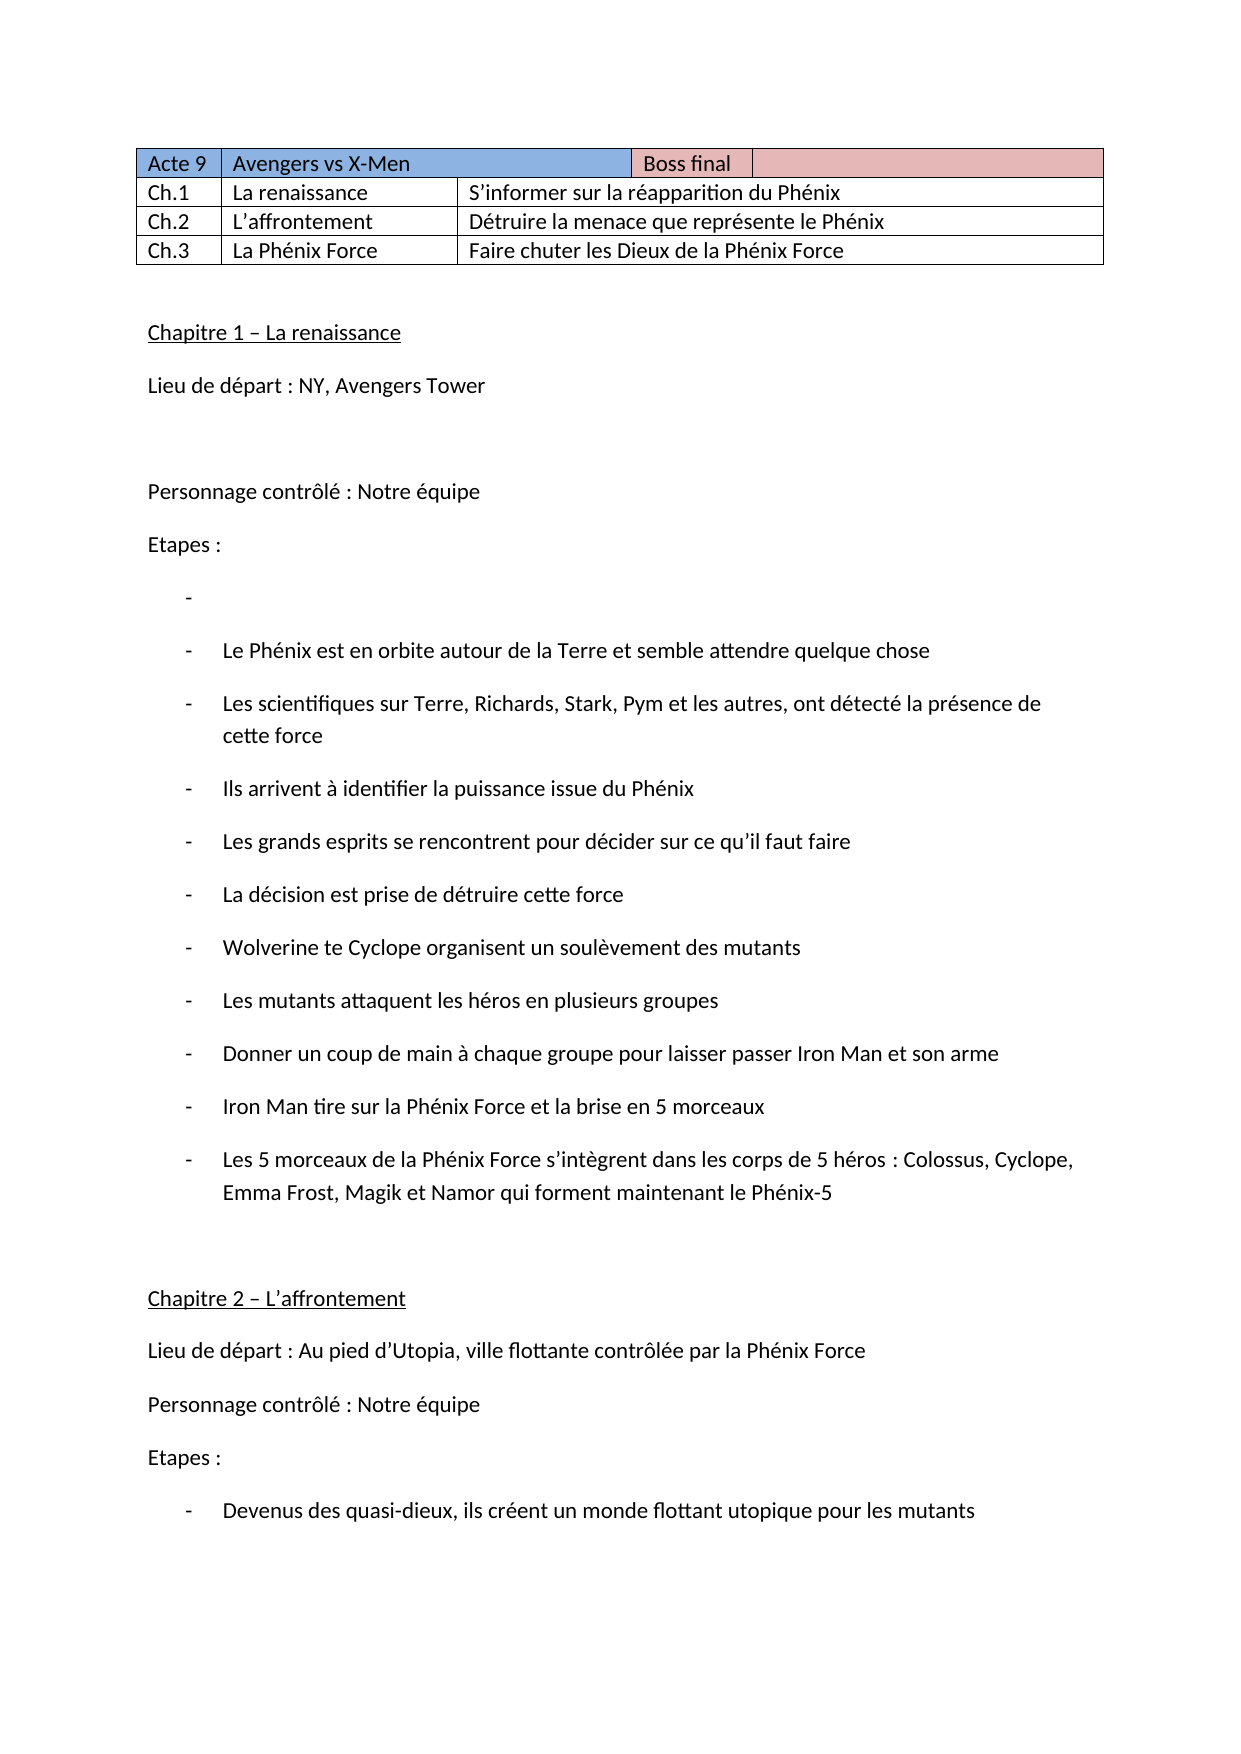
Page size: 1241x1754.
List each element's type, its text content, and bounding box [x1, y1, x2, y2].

list Les scientifiques sur Terre, Richards, Stark, Pym et les autres, ont détecté la présence de cette force [185, 689, 1093, 749]
text Etapes : [148, 530, 1093, 558]
table_cell La Phénix Force [222, 236, 457, 264]
text Lieu de départ : Au pied d’Utopia, ville flottante contrôlée par la Phénix Force [148, 1337, 1093, 1365]
text Lieu de départ : NY, Avengers Tower [148, 371, 1093, 399]
list Ils arrivent à identifier la puissance issue du Phénix [185, 774, 1093, 802]
text Chapitre 1 – La renaissance [148, 318, 1093, 346]
list Donner un coup de main à chaque groupe pour laisser passer Iron Man et son arme [185, 1039, 1093, 1067]
list Devenus des quasi-dieux, ils créent un monde flottant utopique pour les mutants [185, 1496, 1093, 1524]
table_cell Ch.2 [137, 207, 221, 235]
list Wolverine te Cyclope organisent un soulèvement des mutants [185, 933, 1093, 961]
list Iron Man tire sur la Phénix Force et la brise en 5 morceaux [185, 1092, 1093, 1120]
table_cell Ch.3 [137, 236, 221, 264]
text Etapes : [148, 1443, 1093, 1471]
list Les grands esprits se rencontrent pour décider sur ce qu’il faut faire [185, 827, 1093, 855]
list Les mutants attaquent les héros en plusieurs groupes [185, 986, 1093, 1014]
table_cell L’affrontement [222, 207, 457, 235]
table_header Boss final [632, 149, 752, 177]
list La décision est prise de détruire cette force [185, 880, 1093, 908]
list Les 5 morceaux de la Phénix Force s’intègrent dans les corps de 5 héros : Colossus, Cyclope, Emma Frost, Magik et Namor qui forment maintenant le Phénix-5 [185, 1145, 1093, 1206]
text Personnage contrôlé : Notre équipe [148, 477, 1093, 505]
text Personnage contrôlé : Notre équipe [148, 1390, 1093, 1418]
table_header Avengers vs X-Men [222, 149, 631, 177]
table_cell Détruire la menace que représente le Phénix [458, 207, 1103, 235]
table_cell Ch.1 [137, 178, 221, 206]
table_cell Faire chuter les Dieux de la Phénix Force [458, 236, 1103, 264]
text Chapitre 2 – L’affrontement [148, 1284, 1093, 1312]
table_cell La renaissance [222, 178, 457, 206]
table_header Acte 9 [137, 149, 221, 177]
table_header [753, 149, 1103, 177]
table_cell S’informer sur la réapparition du Phénix [458, 178, 1103, 206]
list Le Phénix est en orbite autour de la Terre et semble attendre quelque chose [185, 636, 1093, 664]
